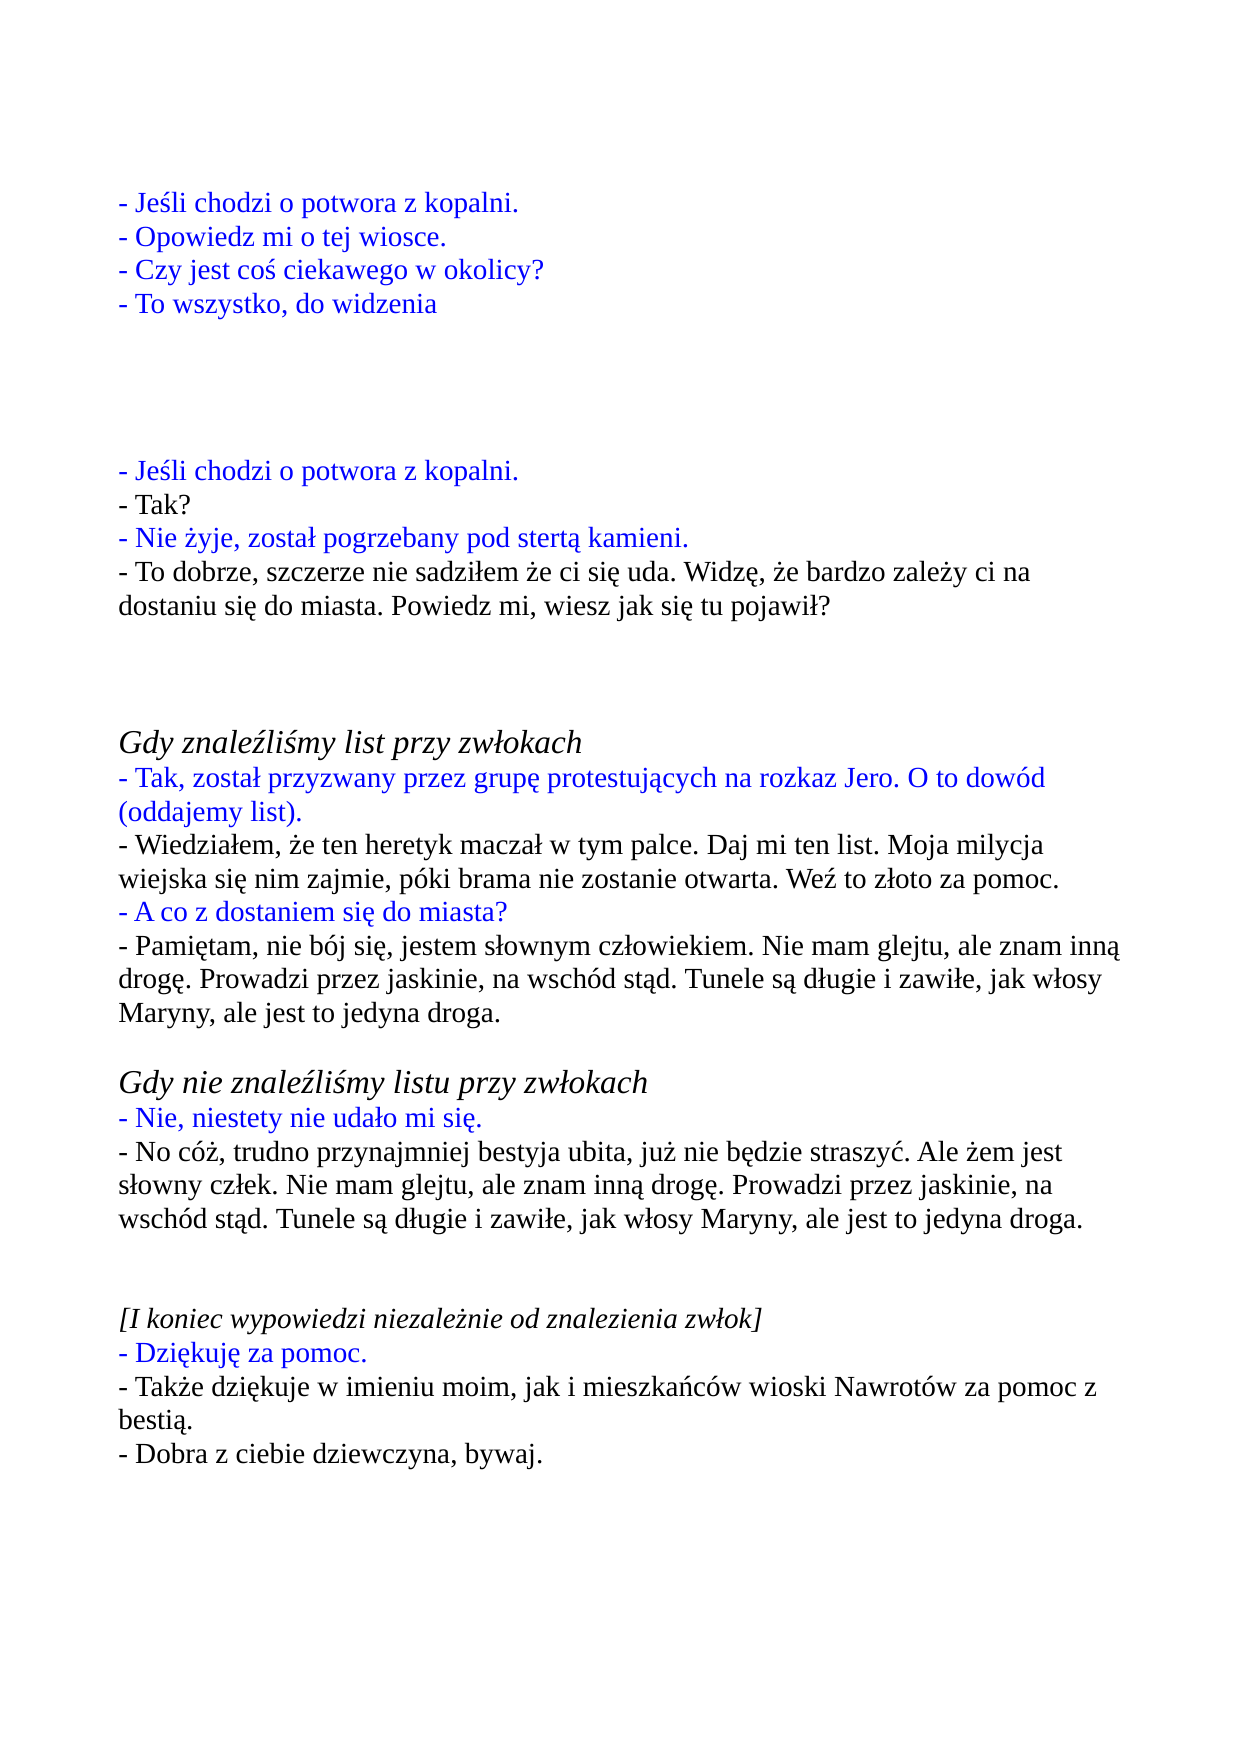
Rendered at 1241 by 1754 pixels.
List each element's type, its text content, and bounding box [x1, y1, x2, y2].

text Gdy znaleźliśmy list przy zwłokach [118, 722, 1122, 760]
text - Tak, został przyzwany przez grupę protestujących na rozkaz Jero. O to dowód (oddajemy list). [118, 760, 1122, 827]
text - Wiedziałem, że ten heretyk maczał w tym palce. Daj mi ten list. Moja milycja wiejska się nim zajmie, póki brama nie zostanie otwarta. Weź to złoto za pomoc. [118, 827, 1122, 894]
text - No cóż, trudno przynajmniej bestyja ubita, już nie będzie straszyć. Ale żem jest słowny człek. Nie mam glejtu, ale znam inną drogę. Prowadzi przez jaskinie, na wschód stąd. Tunele są długie i zawiłe, jak włosy Maryny, ale jest to jedyna droga. [118, 1134, 1122, 1234]
text - Opowiedz mi o tej wiosce. [118, 219, 1122, 252]
text - A co z dostaniem się do miasta? [118, 894, 1122, 928]
text - Nie, niestety nie udało mi się. [118, 1100, 1122, 1134]
text - To wszystko, do widzenia [118, 286, 1122, 319]
text - Tak? [118, 487, 1122, 521]
text - Dobra z ciebie dziewczyna, bywaj. [118, 1436, 1122, 1469]
text - Także dziękuje w imieniu moim, jak i mieszkańców wioski Nawrotów za pomoc z bestią. [118, 1369, 1122, 1436]
text - Nie żyje, został pogrzebany pod stertą kamieni. [118, 521, 1122, 554]
text - Dziękuję za pomoc. [118, 1335, 1122, 1369]
text [I koniec wypowiedzi niezależnie od znalezienia zwłok] [118, 1302, 1122, 1335]
text - Jeśli chodzi o potwora z kopalni. [118, 453, 1122, 487]
text - To dobrze, szczerze nie sadziłem że ci się uda. Widzę, że bardzo zależy ci na dostaniu się do miasta. Powiedz mi, wiesz jak się tu pojawił? [118, 554, 1122, 621]
text - Jeśli chodzi o potwora z kopalni. [118, 185, 1122, 219]
text - Pamiętam, nie bój się, jestem słownym człowiekiem. Nie mam glejtu, ale znam inną drogę. Prowadzi przez jaskinie, na wschód stąd. Tunele są długie i zawiłe, jak włosy Maryny, ale jest to jedyna droga. [118, 928, 1122, 1028]
text - Czy jest coś ciekawego w okolicy? [118, 252, 1122, 286]
text Gdy nie znaleźliśmy listu przy zwłokach [118, 1062, 1122, 1100]
